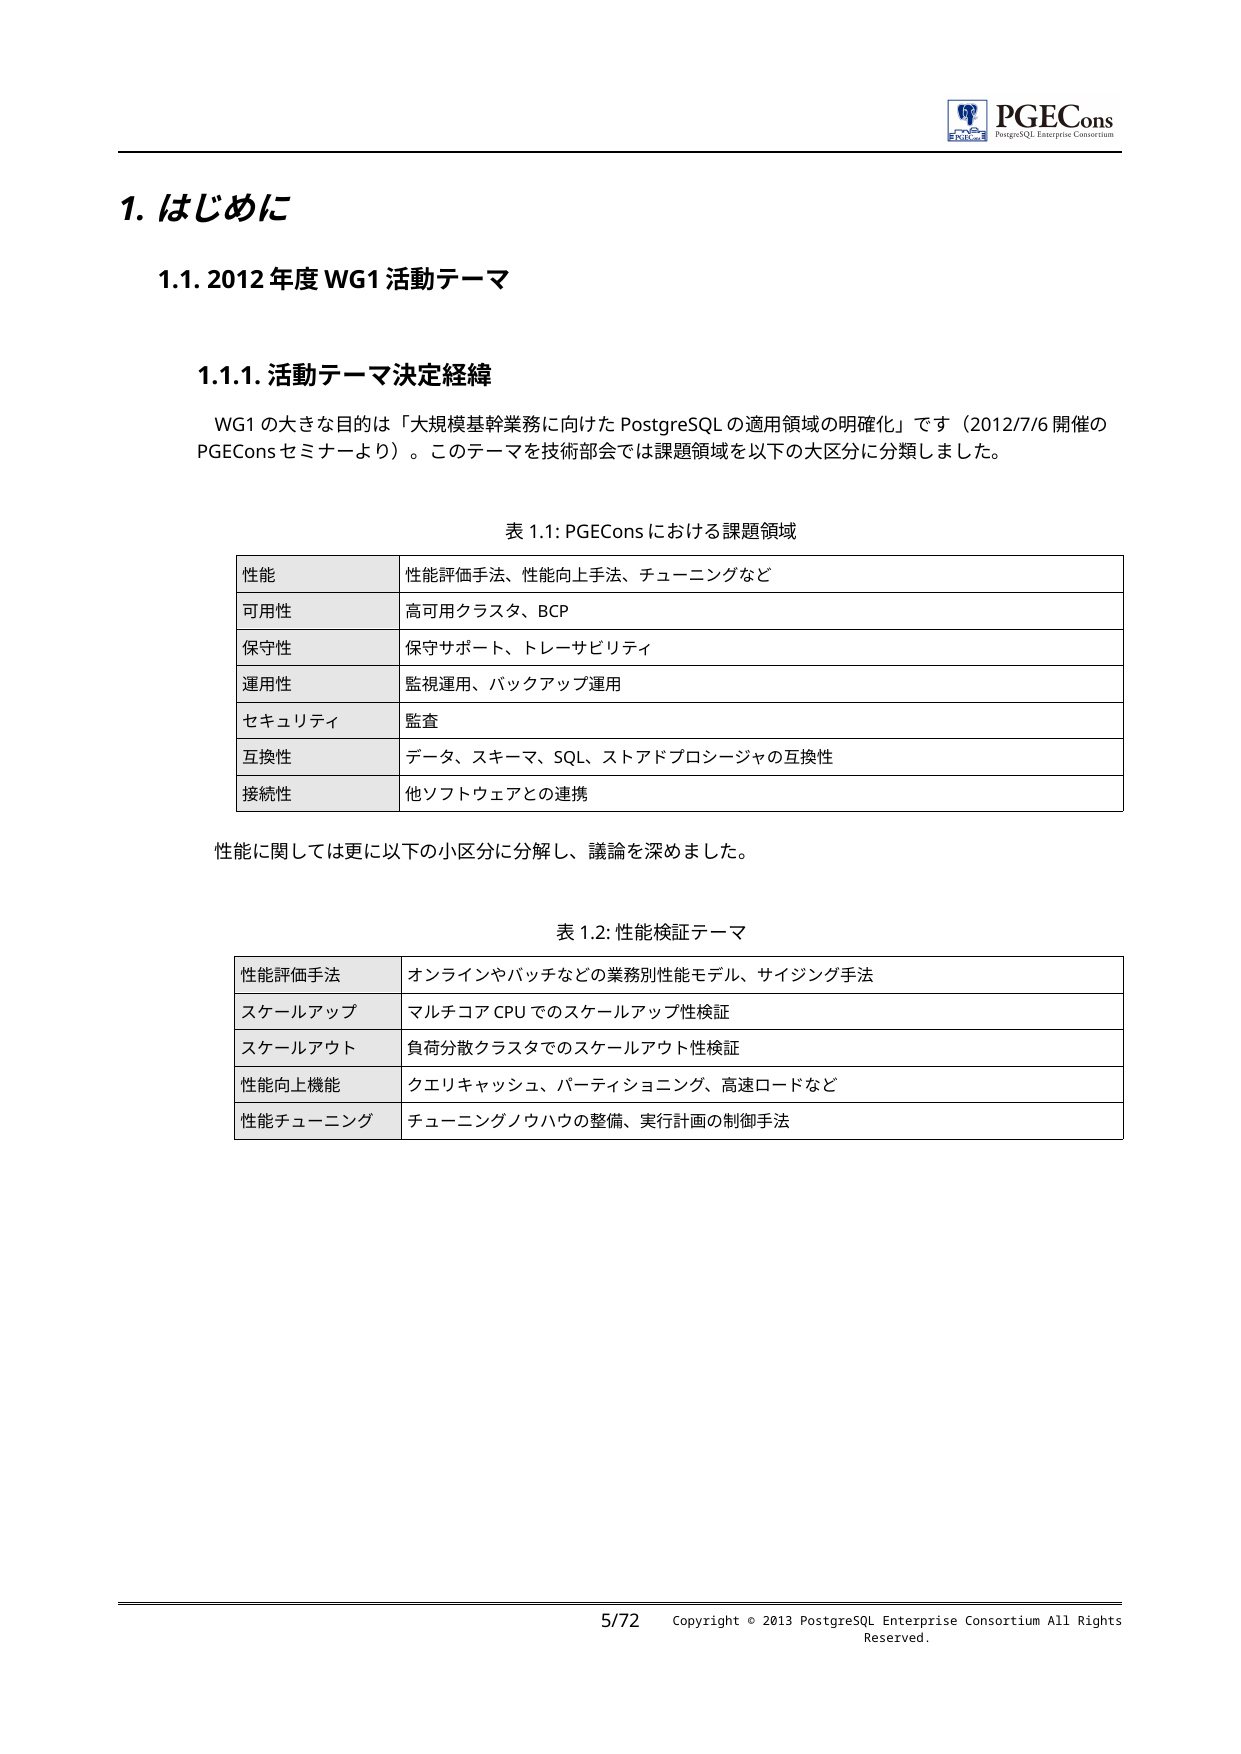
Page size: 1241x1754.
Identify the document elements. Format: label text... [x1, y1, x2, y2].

table_cell 他ソフトウェアとの連携 [400, 776, 1123, 811]
table_cell 互換性 [237, 739, 399, 775]
table_cell 保守サポート、トレーサビリティ [400, 630, 1123, 665]
table_cell 保守性 [237, 630, 399, 665]
text 表 1.1: PGEConsにおける課題領域 [181, 518, 1122, 543]
table_cell 負荷分散クラスタでのスケールアウト性検証 [402, 1030, 1123, 1066]
table_cell セキュリティ [237, 703, 399, 738]
table_cell 監視運用、バックアップ運用 [400, 666, 1123, 702]
table_cell スケールアウト [235, 1030, 401, 1066]
table_cell クエリキャッシュ、パーティショニング、高速ロードなど [402, 1067, 1123, 1102]
table_cell スケールアップ [235, 994, 401, 1029]
picture [941, 94, 1119, 147]
text 性能に関しては更に以下の小区分に分解し、議論を深めました。 [197, 837, 1122, 864]
table_header オンラインやバッチなどの業務別性能モデル、サイジング手法 [402, 957, 1123, 992]
subtitle 2012年度WG1活動テーマ [157, 260, 1122, 296]
table_cell 接続性 [237, 776, 399, 811]
table_cell チューニングノウハウの整備、実行計画の制御手法 [402, 1103, 1123, 1139]
table_cell 性能向上機能 [235, 1067, 401, 1102]
table_cell 監査 [400, 703, 1123, 738]
table_cell 性能チューニング [235, 1103, 401, 1139]
table_header 性能評価手法 [235, 957, 401, 992]
text WG1の大きな目的は「大規模基幹業務に向けたPostgreSQLの適用領域の明確化」です（2012/7/6開催のPGEConsセミナーより）。このテーマを技術部会では課題領域を以下の大区分に分類しました。 [197, 409, 1122, 463]
subtitle 活動テーマ決定経緯 [197, 355, 1122, 391]
text 表 1.2: 性能検証テーマ [181, 919, 1122, 944]
table_cell 可用性 [237, 593, 399, 628]
table_cell 高可用クラスタ、BCP [400, 593, 1123, 628]
table_header 性能 [237, 556, 399, 592]
table_cell データ、スキーマ、SQL、ストアドプロシージャの互換性 [400, 739, 1123, 775]
table_cell マルチコアCPUでのスケールアップ性検証 [402, 994, 1123, 1029]
table_header 性能評価手法、性能向上手法、チューニングなど [400, 556, 1123, 592]
table_cell 運用性 [237, 666, 399, 702]
subtitle はじめに [118, 182, 1122, 231]
